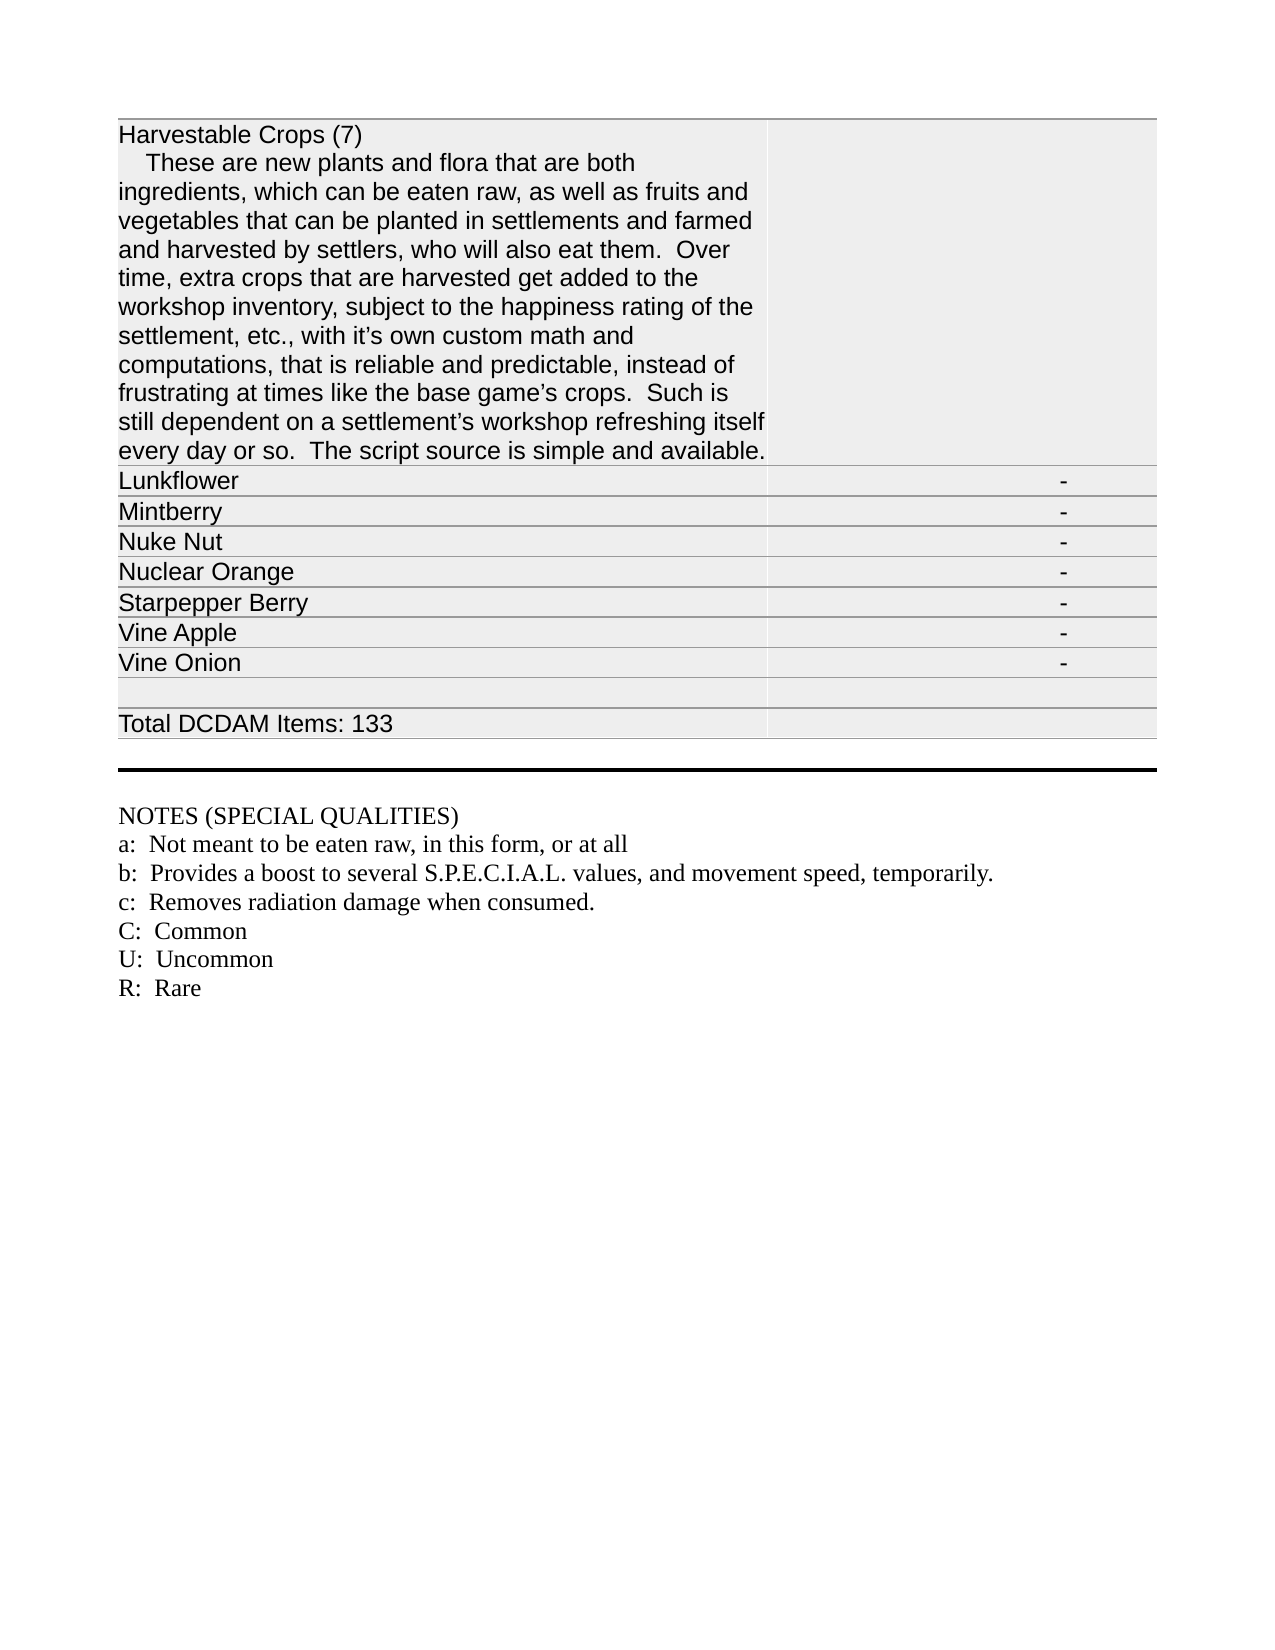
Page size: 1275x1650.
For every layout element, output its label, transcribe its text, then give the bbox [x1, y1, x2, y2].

table_cell [768, 466, 864, 495]
table_cell [864, 497, 962, 525]
table_cell [768, 678, 864, 707]
table_cell [962, 678, 1059, 707]
table_cell Harvestable Crops (7) These are new plants and flora that are both ingredients, which can be eaten raw, as well as fruits and vegetables that can be planted in settlements and farmed and harvested by settlers, who will also eat them. Over time, extra crops that are harvested get added to the workshop inventory, subject to the happiness rating of the settlement, etc., with it’s own custom math and computations, that is reliable and predictable, instead of frustrating at times like the base game’s crops. Such is still dependent on a settlement’s workshop refreshing itself every day or so. The script source is simple and available. [118, 120, 767, 465]
text c: Removes radiation damage when consumed. [118, 887, 1157, 916]
table_cell [768, 709, 864, 737]
table_cell [1059, 120, 1157, 465]
table_cell Mintberry [118, 497, 767, 525]
table_cell - [1059, 466, 1157, 495]
text U: Uncommon [118, 944, 1157, 973]
table_cell Starpepper Berry [118, 588, 767, 616]
table_cell [864, 648, 962, 677]
table_cell [864, 678, 962, 707]
text R: Rare [118, 973, 1157, 1002]
table_cell Nuclear Orange [118, 557, 767, 586]
table_cell [1059, 678, 1157, 707]
table_cell - [1059, 588, 1157, 616]
table_cell [768, 739, 864, 768]
table_cell [1059, 709, 1157, 737]
table_cell - [1059, 618, 1157, 647]
table_cell [768, 120, 864, 465]
table_cell [864, 120, 962, 465]
table_cell - [1059, 497, 1157, 525]
table_cell [962, 557, 1059, 586]
table_cell [962, 588, 1059, 616]
table_cell [962, 527, 1059, 556]
table_cell [768, 557, 864, 586]
table_cell - [1059, 527, 1157, 556]
table_cell [962, 466, 1059, 495]
table_cell [962, 120, 1059, 465]
text a: Not meant to be eaten raw, in this form, or at all [118, 829, 1157, 858]
table_cell - [1059, 557, 1157, 586]
table_cell [768, 648, 864, 677]
table_cell [768, 497, 864, 525]
text NOTES (SPECIAL QUALITIES) [118, 801, 1157, 829]
table_cell [768, 527, 864, 556]
table_cell Vine Onion [118, 648, 767, 677]
table_cell [864, 466, 962, 495]
table_cell Lunkflower [118, 466, 767, 495]
table_cell Nuke Nut [118, 527, 767, 556]
table_cell [864, 618, 962, 647]
table_cell [864, 709, 962, 737]
table_cell [864, 557, 962, 586]
table_cell Total DCDAM Items: 133 [118, 709, 767, 737]
table_cell [768, 618, 864, 647]
table_cell [1059, 739, 1157, 768]
table_cell [864, 739, 962, 768]
table_cell [962, 709, 1059, 737]
table_cell - [1059, 648, 1157, 677]
table_cell [962, 739, 1059, 768]
table_cell [962, 618, 1059, 647]
table_cell Vine Apple [118, 618, 767, 647]
table_cell [118, 739, 767, 768]
table_cell [962, 497, 1059, 525]
table_cell [864, 527, 962, 556]
table_cell [864, 588, 962, 616]
table_cell [118, 678, 767, 707]
table_cell [962, 648, 1059, 677]
table_cell [768, 588, 864, 616]
text b: Provides a boost to several S.P.E.C.I.A.L. values, and movement speed, temporarily. [118, 858, 1157, 887]
text C: Common [118, 916, 1157, 944]
